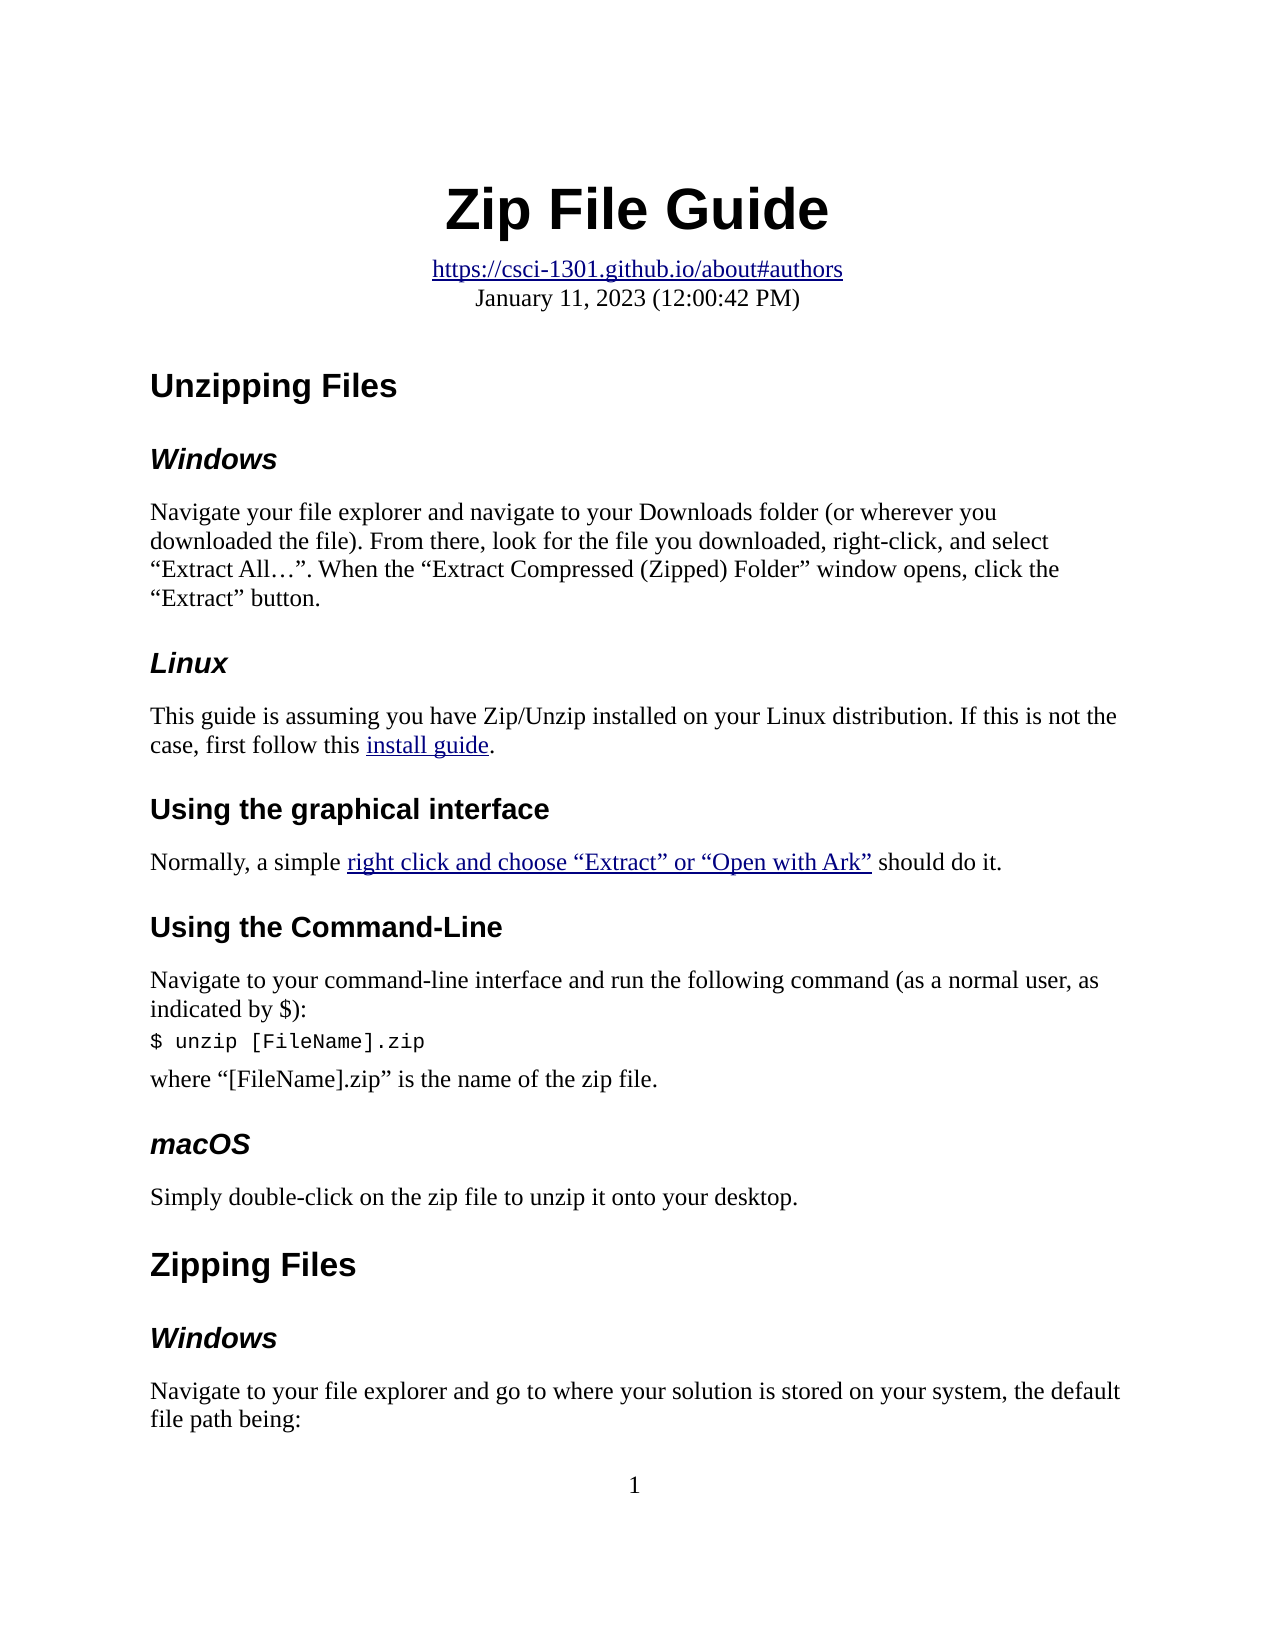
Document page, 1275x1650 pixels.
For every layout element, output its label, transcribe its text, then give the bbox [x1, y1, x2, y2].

subtitle Zipping Files [150, 1244, 1125, 1283]
subtitle Windows [150, 442, 1125, 476]
text Simply double-click on the zip file to unzip it onto your desktop. [150, 1182, 1125, 1211]
subtitle Using the Command-Line [150, 910, 1125, 944]
text https://csci-1301.github.io/about#authors [150, 254, 1125, 283]
text Navigate your file explorer and navigate to your Downloads folder (or wherever you downloaded the file). From there, look for the file you downloaded, right-click, and select “Extract All…”. When the “Extract Compressed (Zipped) Folder” window opens, click the “Extract” button. [150, 497, 1125, 612]
text Navigate to your command-line interface and run the following command (as a normal user, as indicated by $): [150, 965, 1125, 1023]
text Normally, a simple right click and choose “Extract” or “Open with Ark” should do it. [150, 847, 1125, 876]
subtitle Linux [150, 646, 1125, 679]
subtitle Using the graphical interface [150, 792, 1125, 826]
text $ unzip [FileName].zip [150, 1032, 1125, 1055]
text where “[FileName].zip” is the name of the zip file. [150, 1064, 1125, 1093]
title Zip File Guide [150, 175, 1125, 242]
subtitle Unzipping Files [150, 366, 1125, 404]
subtitle macOS [150, 1127, 1125, 1160]
text Navigate to your file explorer and go to where your solution is stored on your system, the default file path being: [150, 1376, 1125, 1433]
subtitle Windows [150, 1321, 1125, 1354]
text January 11, 2023 (12:00:42 PM) [150, 283, 1125, 312]
text This guide is assuming you have Zip/Unzip installed on your Linux distribution. If this is not the case, first follow this install guide. [150, 701, 1125, 758]
